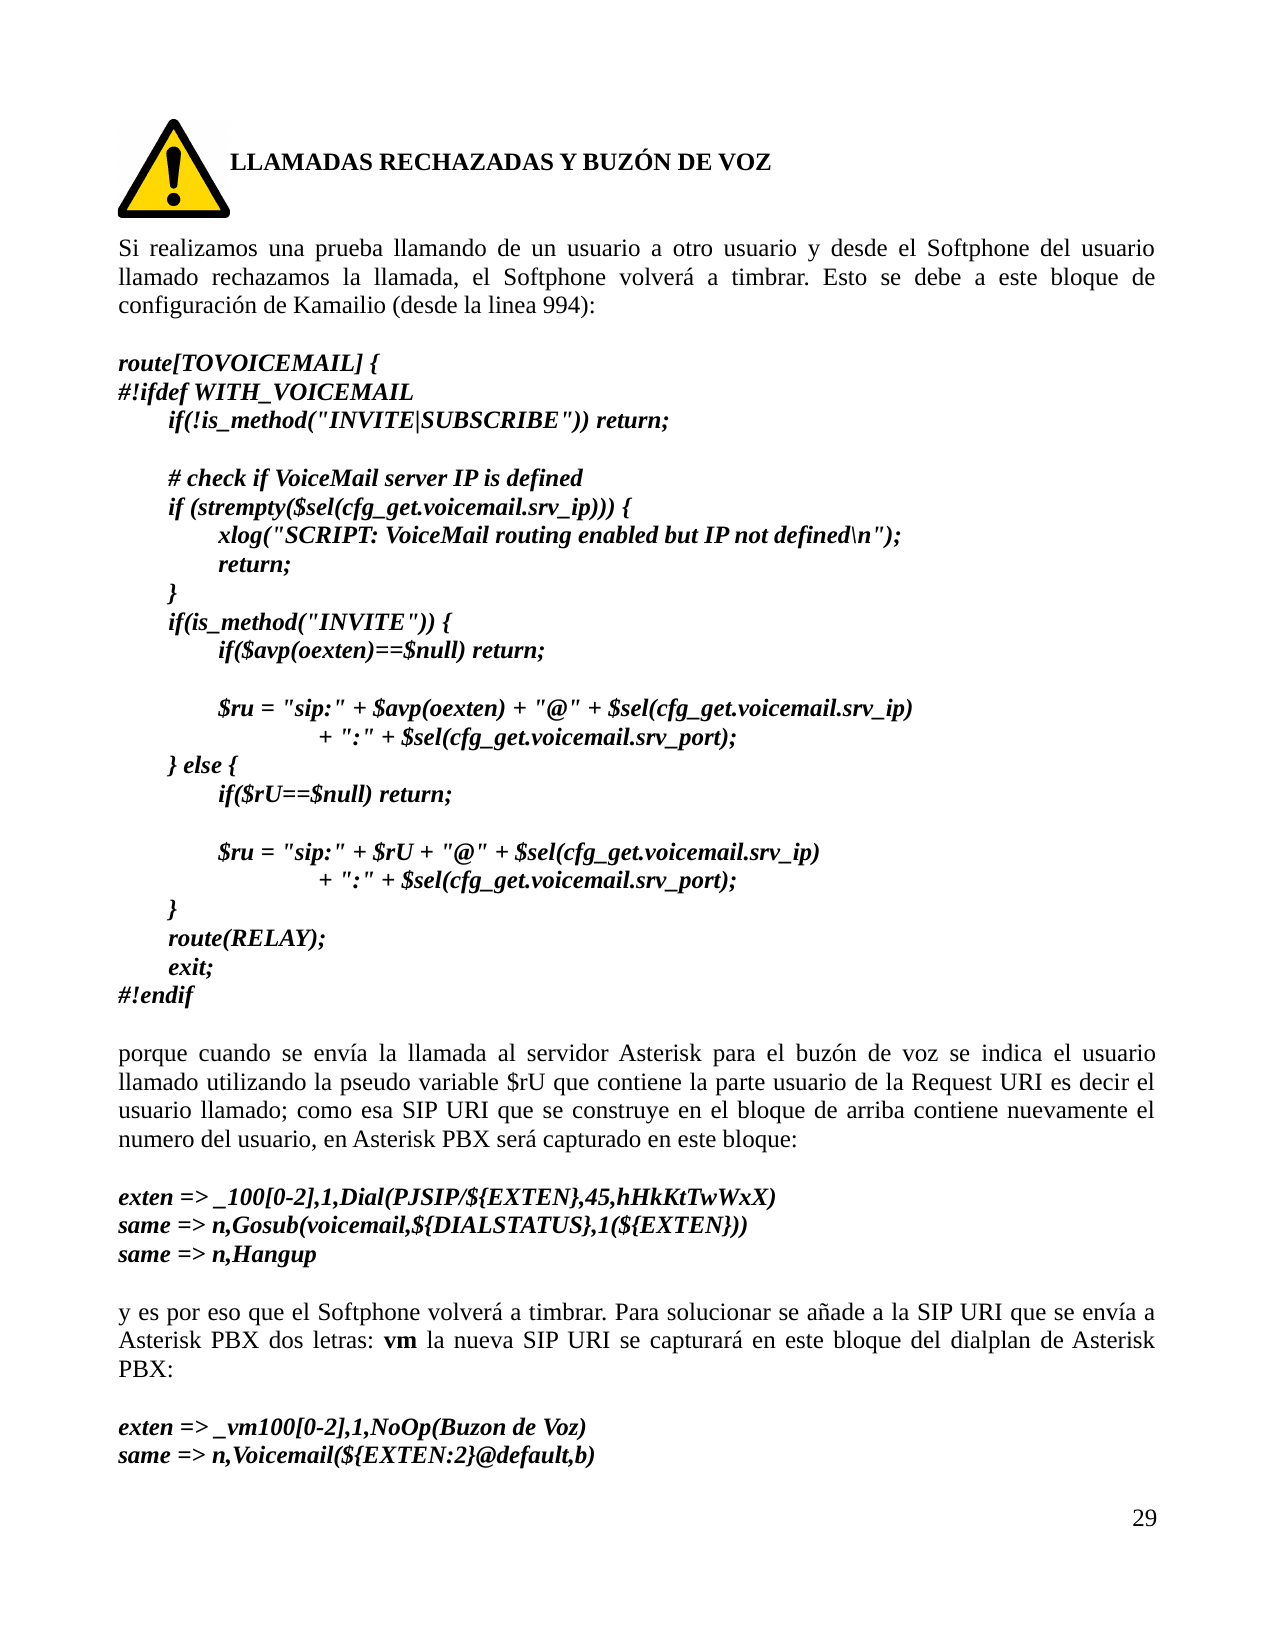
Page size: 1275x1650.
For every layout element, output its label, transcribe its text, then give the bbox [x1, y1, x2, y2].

text porque cuando se envía la llamada al servidor Asterisk para el buzón de voz se indica el usuario llamado utilizando la pseudo variable $rU que contiene la parte usuario de la Request URI es decir el usuario llamado; como esa SIP URI que se construye en el bloque de arriba contiene nuevamente el numero del usuario, en Asterisk PBX será capturado en este bloque: [118, 1038, 1157, 1153]
text same => n,Gosub(voicemail,${DIALSTATUS},1(${EXTEN})) [118, 1211, 1157, 1239]
text #!endif [118, 981, 1157, 1009]
text $ru = "sip:" + $rU + "@" + $sel(cfg_get.voicemail.srv_ip) [118, 837, 1157, 866]
text + ":" + $sel(cfg_get.voicemail.srv_port); [118, 866, 1157, 894]
text same => n,Voicemail(${EXTEN:2}@default,b) [118, 1441, 1157, 1469]
text y es por eso que el Softphone volverá a timbrar. Para solucionar se añade a la SIP URI que se envía a Asterisk PBX dos letras: vm la nueva SIP URI se capturará en este bloque del dialplan de Asterisk PBX: [118, 1297, 1157, 1383]
text LLAMADAS RECHAZADAS Y BUZÓN DE VOZ [230, 147, 1157, 176]
text Si realizamos una prueba llamando de un usuario a otro usuario y desde el Softphone del usuario llamado rechazamos la llamada, el Softphone volverá a timbrar. Esto se debe a este bloque de configuración de Kamailio (desde la linea 994): [118, 233, 1157, 319]
text # check if VoiceMail server IP is defined [118, 463, 1157, 492]
picture [117, 119, 230, 218]
text $ru = "sip:" + $avp(oexten) + "@" + $sel(cfg_get.voicemail.srv_ip) [118, 693, 1157, 722]
text if(is_method("INVITE")) { [118, 607, 1157, 636]
text exten => _100[0-2],1,Dial(PJSIP/${EXTEN},45,hHkKtTwWxX) [118, 1182, 1157, 1211]
text exit; [118, 952, 1157, 981]
text if($avp(oexten)==$null) return; [118, 636, 1157, 664]
text + ":" + $sel(cfg_get.voicemail.srv_port); [118, 722, 1157, 751]
text #!ifdef WITH_VOICEMAIL [118, 377, 1157, 406]
text } else { [118, 751, 1157, 779]
text if(!is_method("INVITE|SUBSCRIBE")) return; [118, 406, 1157, 434]
text if (strempty($sel(cfg_get.voicemail.srv_ip))) { [118, 492, 1157, 521]
text } [118, 894, 1157, 923]
text xlog("SCRIPT: VoiceMail routing enabled but IP not defined\n"); [118, 521, 1157, 549]
text route[TOVOICEMAIL] { [118, 348, 1157, 377]
text exten => _vm100[0-2],1,NoOp(Buzon de Voz) [118, 1412, 1157, 1441]
text same => n,Hangup [118, 1239, 1157, 1268]
text if($rU==$null) return; [118, 779, 1157, 808]
text return; [118, 549, 1157, 578]
text } [118, 578, 1157, 607]
text route(RELAY); [118, 923, 1157, 952]
